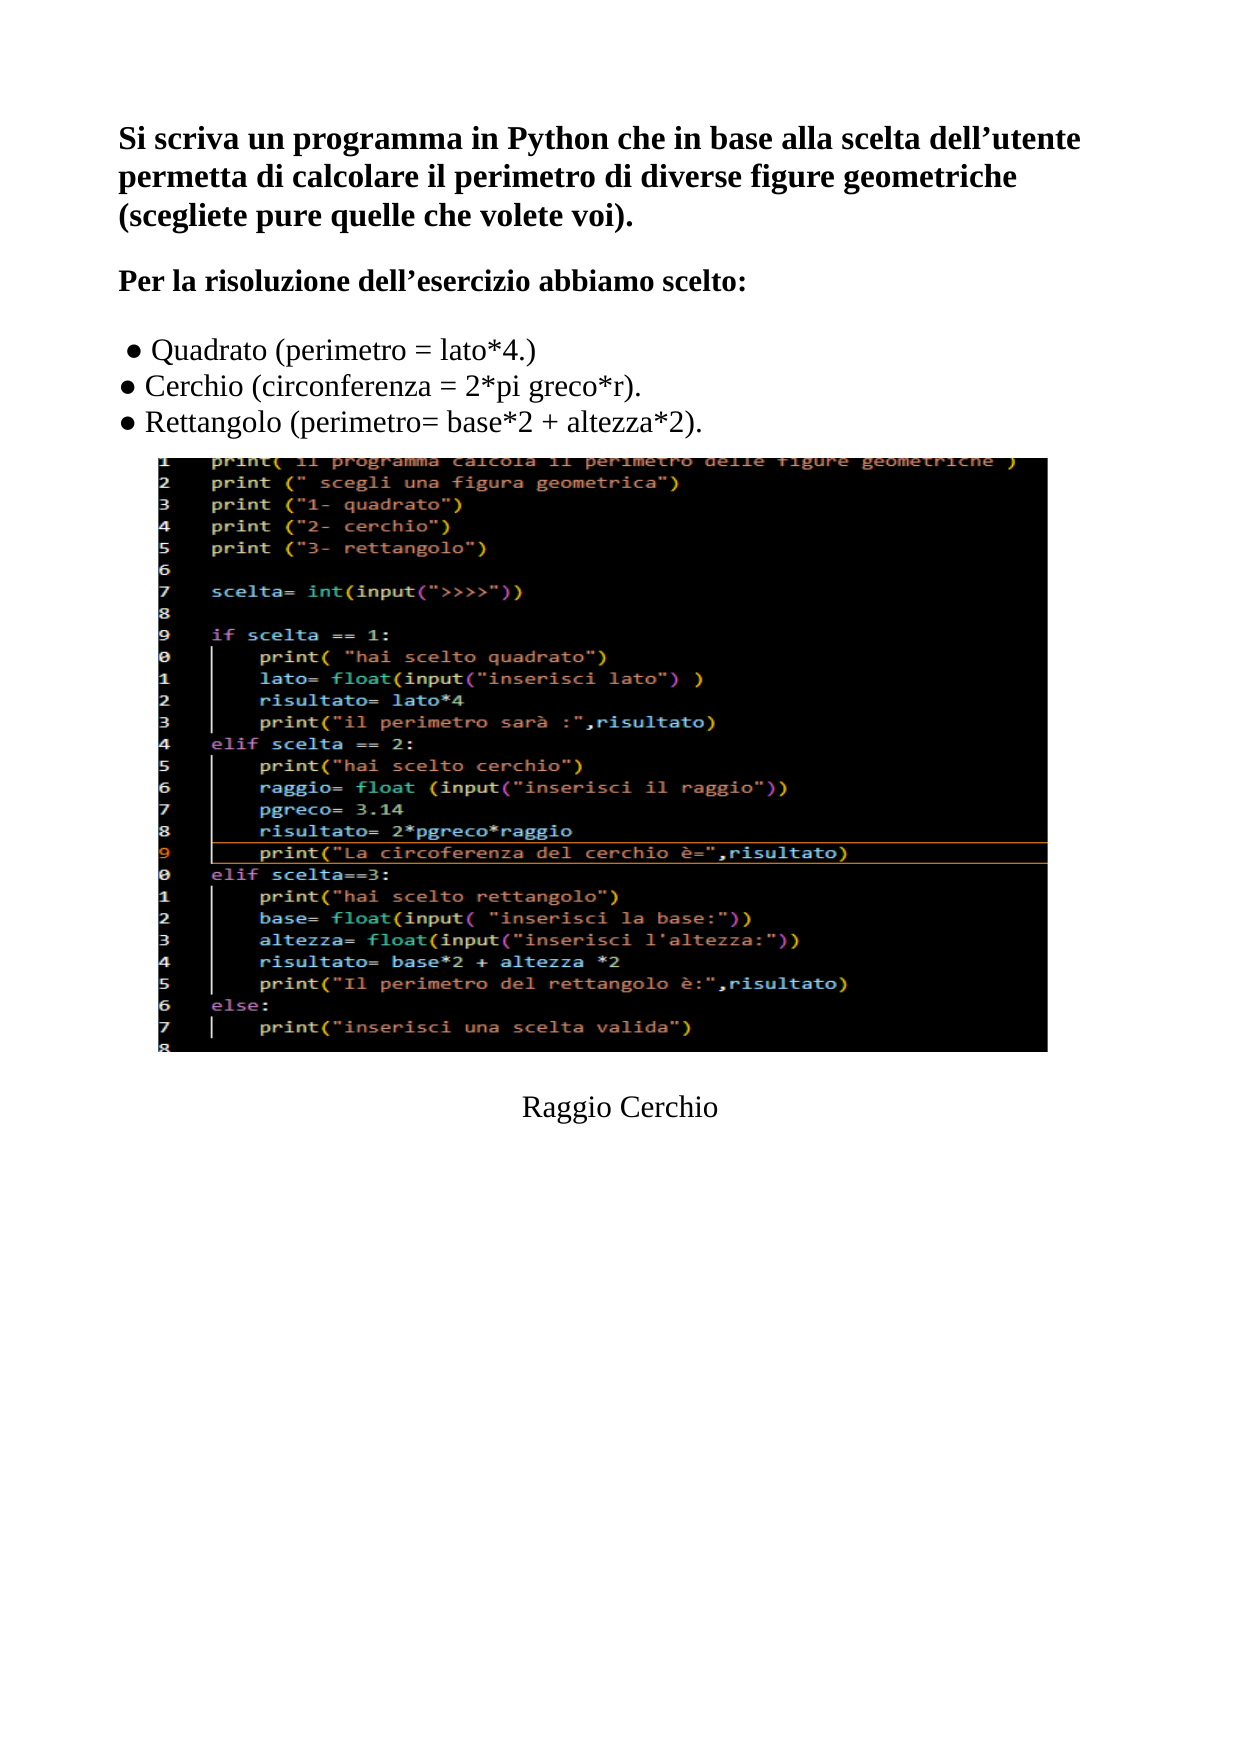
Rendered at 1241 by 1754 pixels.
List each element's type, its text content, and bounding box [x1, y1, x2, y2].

text Per la risoluzione dellʼesercizio abbiamo scelto: [118, 262, 1122, 298]
picture [158, 458, 1048, 1052]
text ● Quadrato (perimetro = lato*4.) [118, 331, 1122, 367]
text ● Cerchio (circonferenza = 2*pi greco*r). [118, 367, 1122, 403]
text ● Rettangolo (perimetro= base*2 + altezza*2). [118, 403, 1122, 439]
text Raggio Cerchio [118, 1088, 1122, 1124]
text Si scriva un programma in Python che in base alla scelta dellʼutente permetta di calcolare il perimetro di diverse figure geometriche (scegliete pure quelle che volete voi). [118, 118, 1122, 233]
